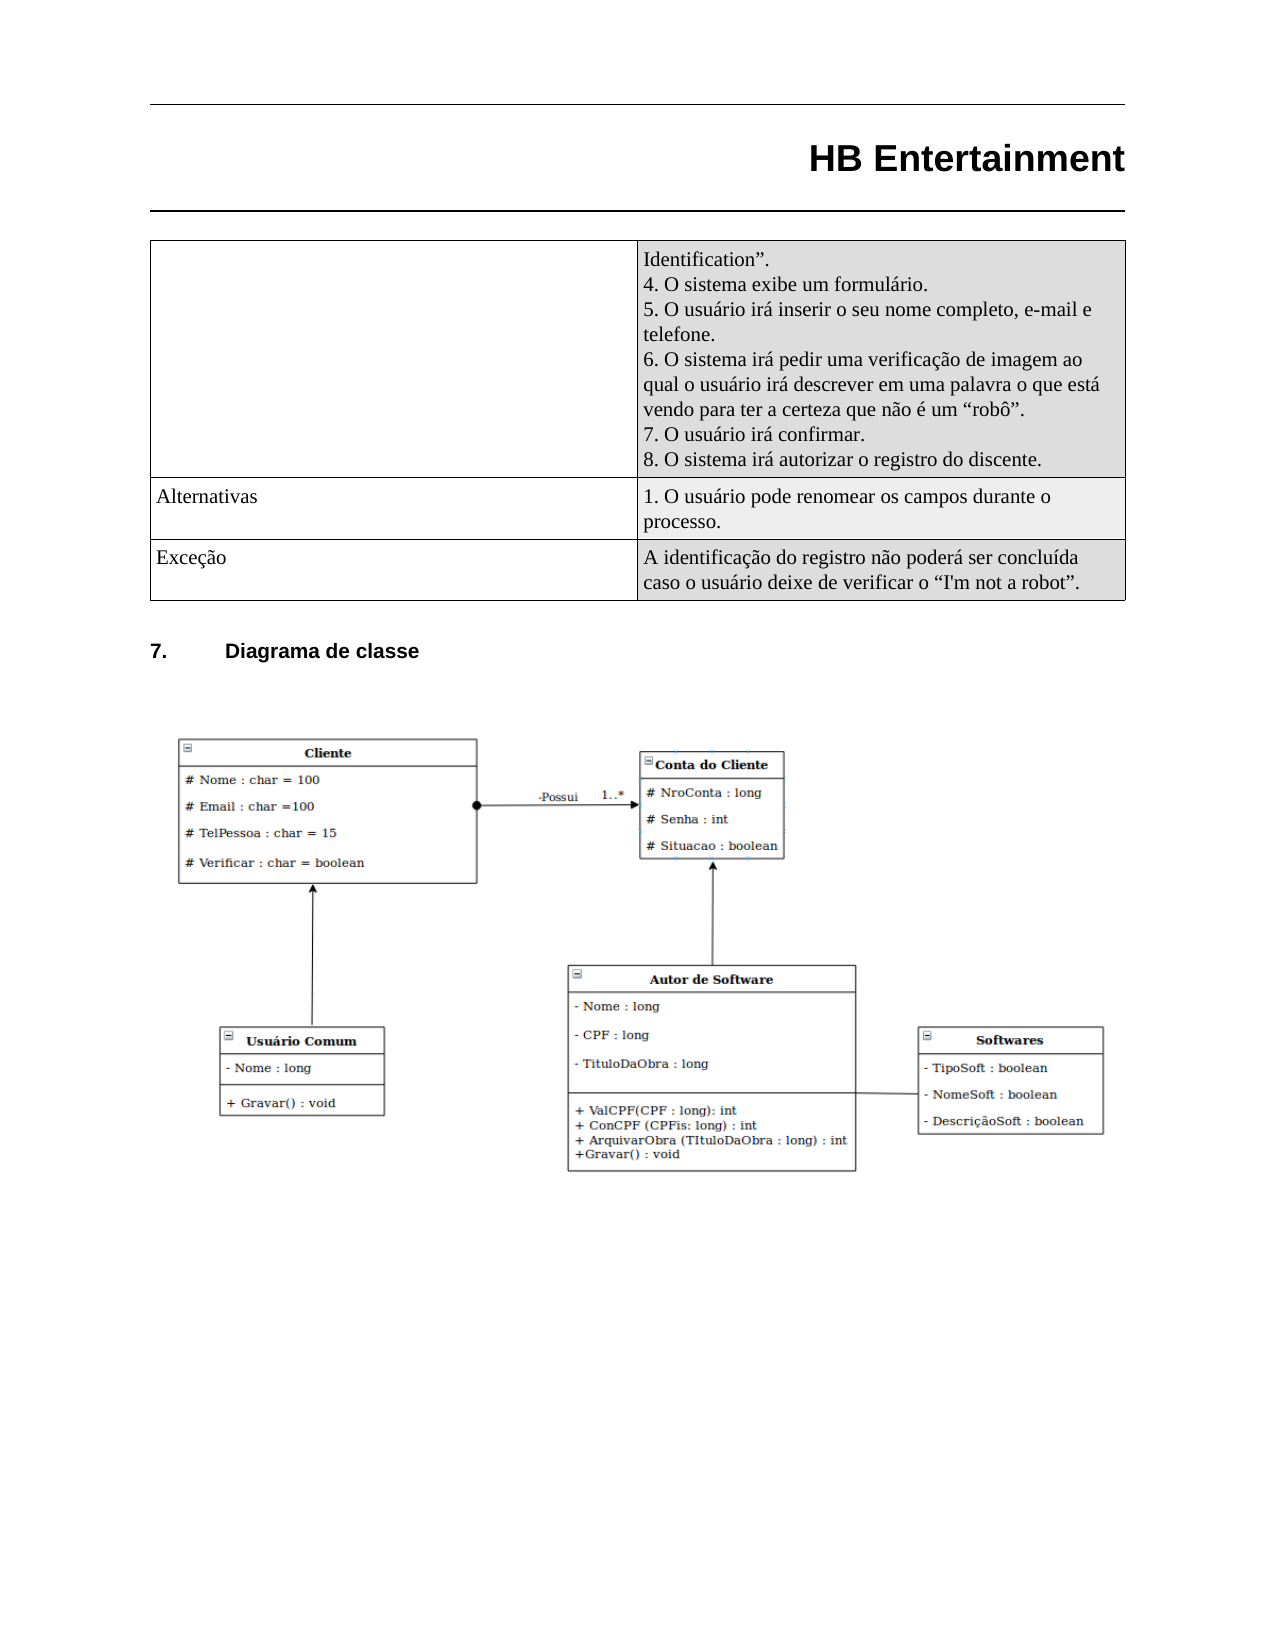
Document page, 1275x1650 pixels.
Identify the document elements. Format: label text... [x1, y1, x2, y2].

subtitle Diagrama de classe [150, 638, 1125, 663]
table_cell Exceção [151, 540, 637, 600]
table_cell 1. O usuário pode renomear os campos durante o processo. [638, 478, 1125, 538]
table_cell A identificação do registro não poderá ser concluída caso o usuário deixe de verificar o “I'm not a robot”. [638, 540, 1125, 600]
table_cell Alternativas [151, 478, 637, 538]
table_cell [151, 241, 637, 477]
picture [161, 698, 1115, 1189]
table_cell Identification”. 4. O sistema exibe um formulário. 5. O usuário irá inserir o seu nome completo, e-mail e telefone. 6. O sistema irá pedir uma verificação de imagem ao qual o usuário irá descrever em uma palavra o que está vendo para ter a certeza que não é um “robô”. 7. O usuário irá confirmar. 8. O sistema irá autorizar o registro do discente. [638, 241, 1125, 477]
